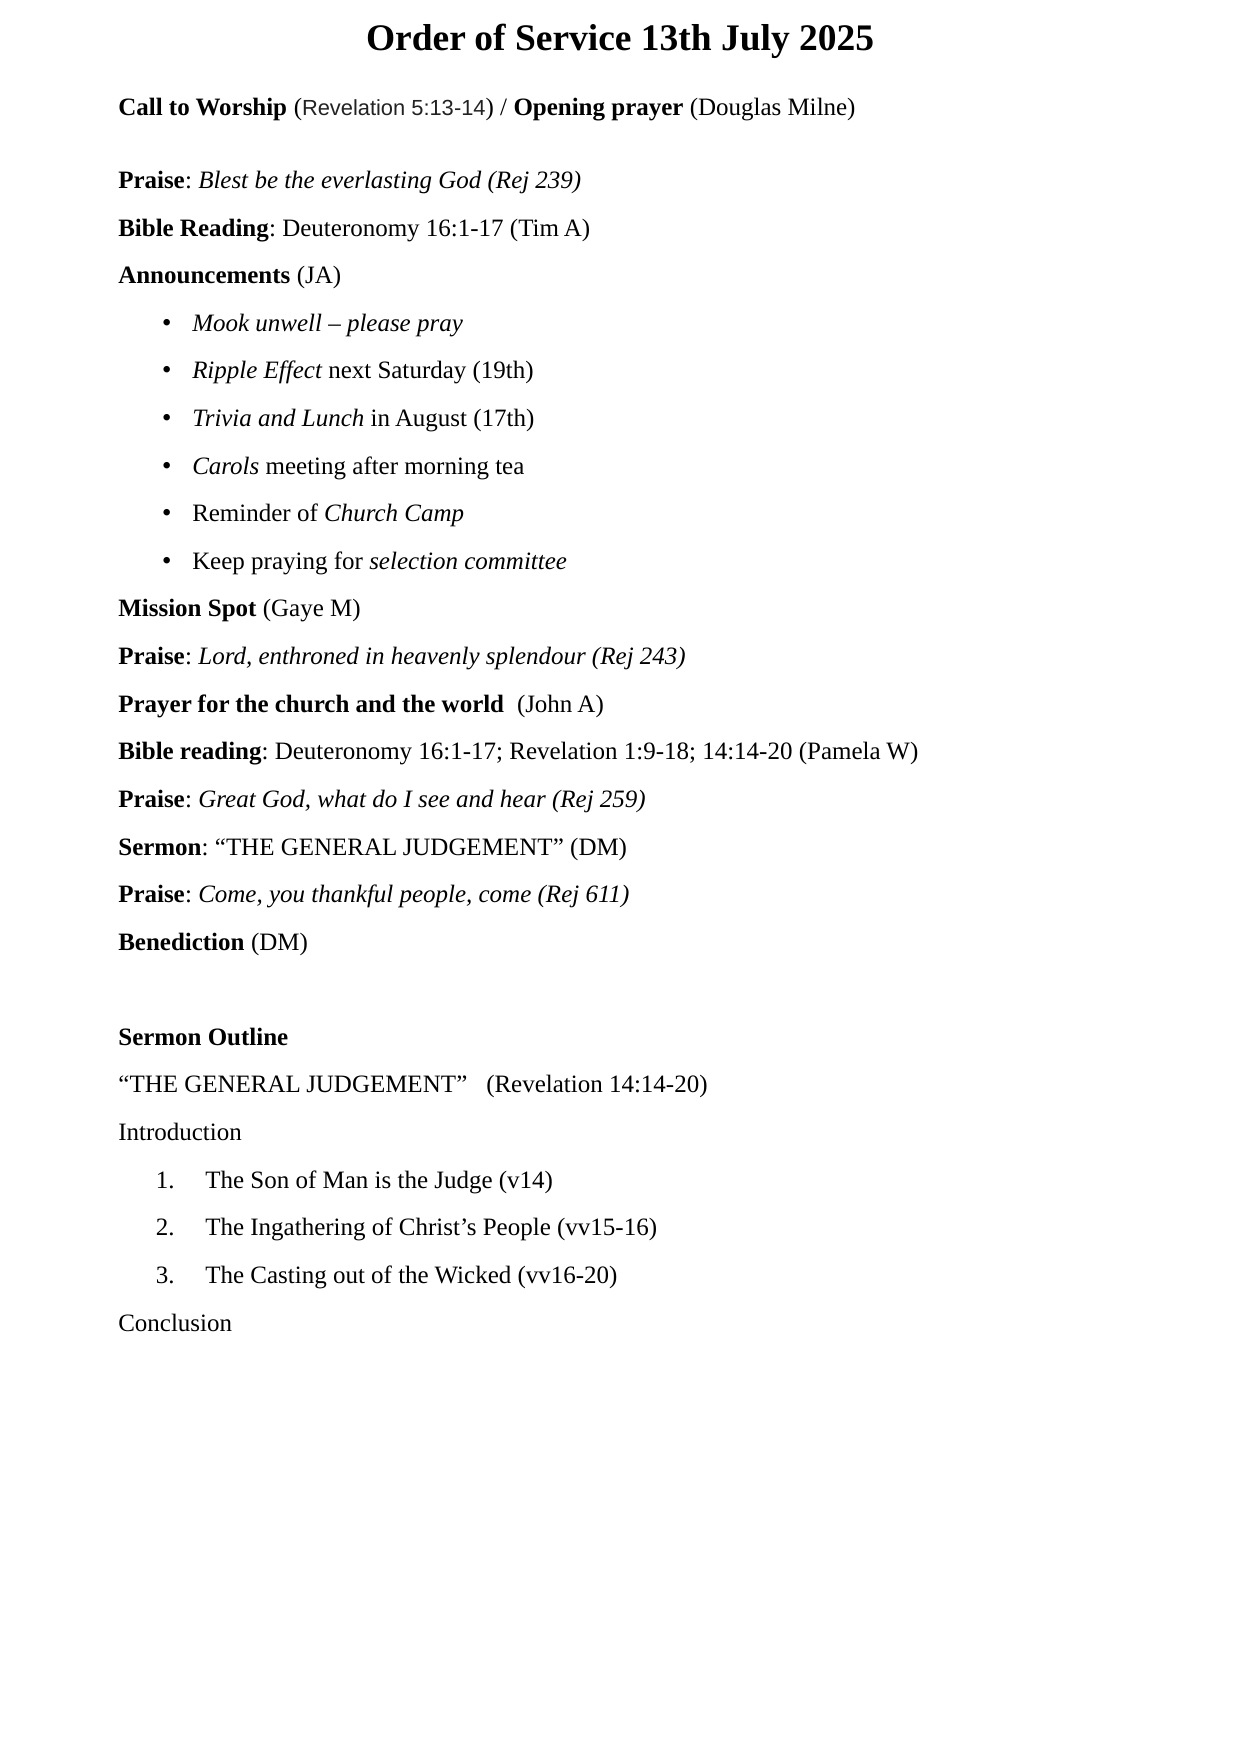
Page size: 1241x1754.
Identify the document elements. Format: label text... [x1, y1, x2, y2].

list Trivia and Lunch in August (17th) [162, 403, 1122, 432]
text Sermon: “The General Judgement” (DM) [118, 832, 1122, 860]
list Mook unwell – please pray [162, 308, 1122, 337]
text Praise: Great God, what do I see and hear (Rej 259) [118, 784, 1122, 813]
text Sermon Outline [118, 1022, 1122, 1051]
text Prayer for the church and the world (John A) [118, 689, 1122, 717]
list Keep praying for selection committee [162, 546, 1122, 575]
list Carols meeting after morning tea [162, 451, 1122, 479]
list The Ingathering of Christ’s People (vv15-16) [156, 1212, 1122, 1241]
text Conclusion [118, 1308, 1122, 1336]
text Bible reading: Deuteronomy 16:1-17; Revelation 1:9-18; 14:14-20 (Pamela W) [118, 736, 1122, 765]
text Praise: Lord, enthroned in heavenly splendour (Rej 243) [118, 641, 1122, 670]
text Mission Spot (Gaye M) [118, 593, 1122, 622]
text “The General Judgement” (Revelation 14:14-20) [118, 1069, 1122, 1098]
text Praise: Blest be the everlasting God (Rej 239) [118, 165, 1122, 194]
list The Son of Man is the Judge (v14) [156, 1165, 1122, 1193]
list The Casting out of the Wicked (vv16-20) [156, 1260, 1122, 1289]
list Ripple Effect next Saturday (19th) [162, 356, 1122, 384]
list Reminder of Church Camp [162, 498, 1122, 527]
text Praise: Come, you thankful people, come (Rej 611) [118, 879, 1122, 908]
text Bible Reading: Deuteronomy 16:1-17 (Tim A) [118, 213, 1122, 241]
text Announcements (JA) [118, 260, 1122, 289]
text Call to Worship (Revelation 5:13-14) / Opening prayer (Douglas Milne) [118, 92, 1122, 121]
text Benediction (DM) [118, 927, 1122, 956]
text Introduction [118, 1117, 1122, 1146]
